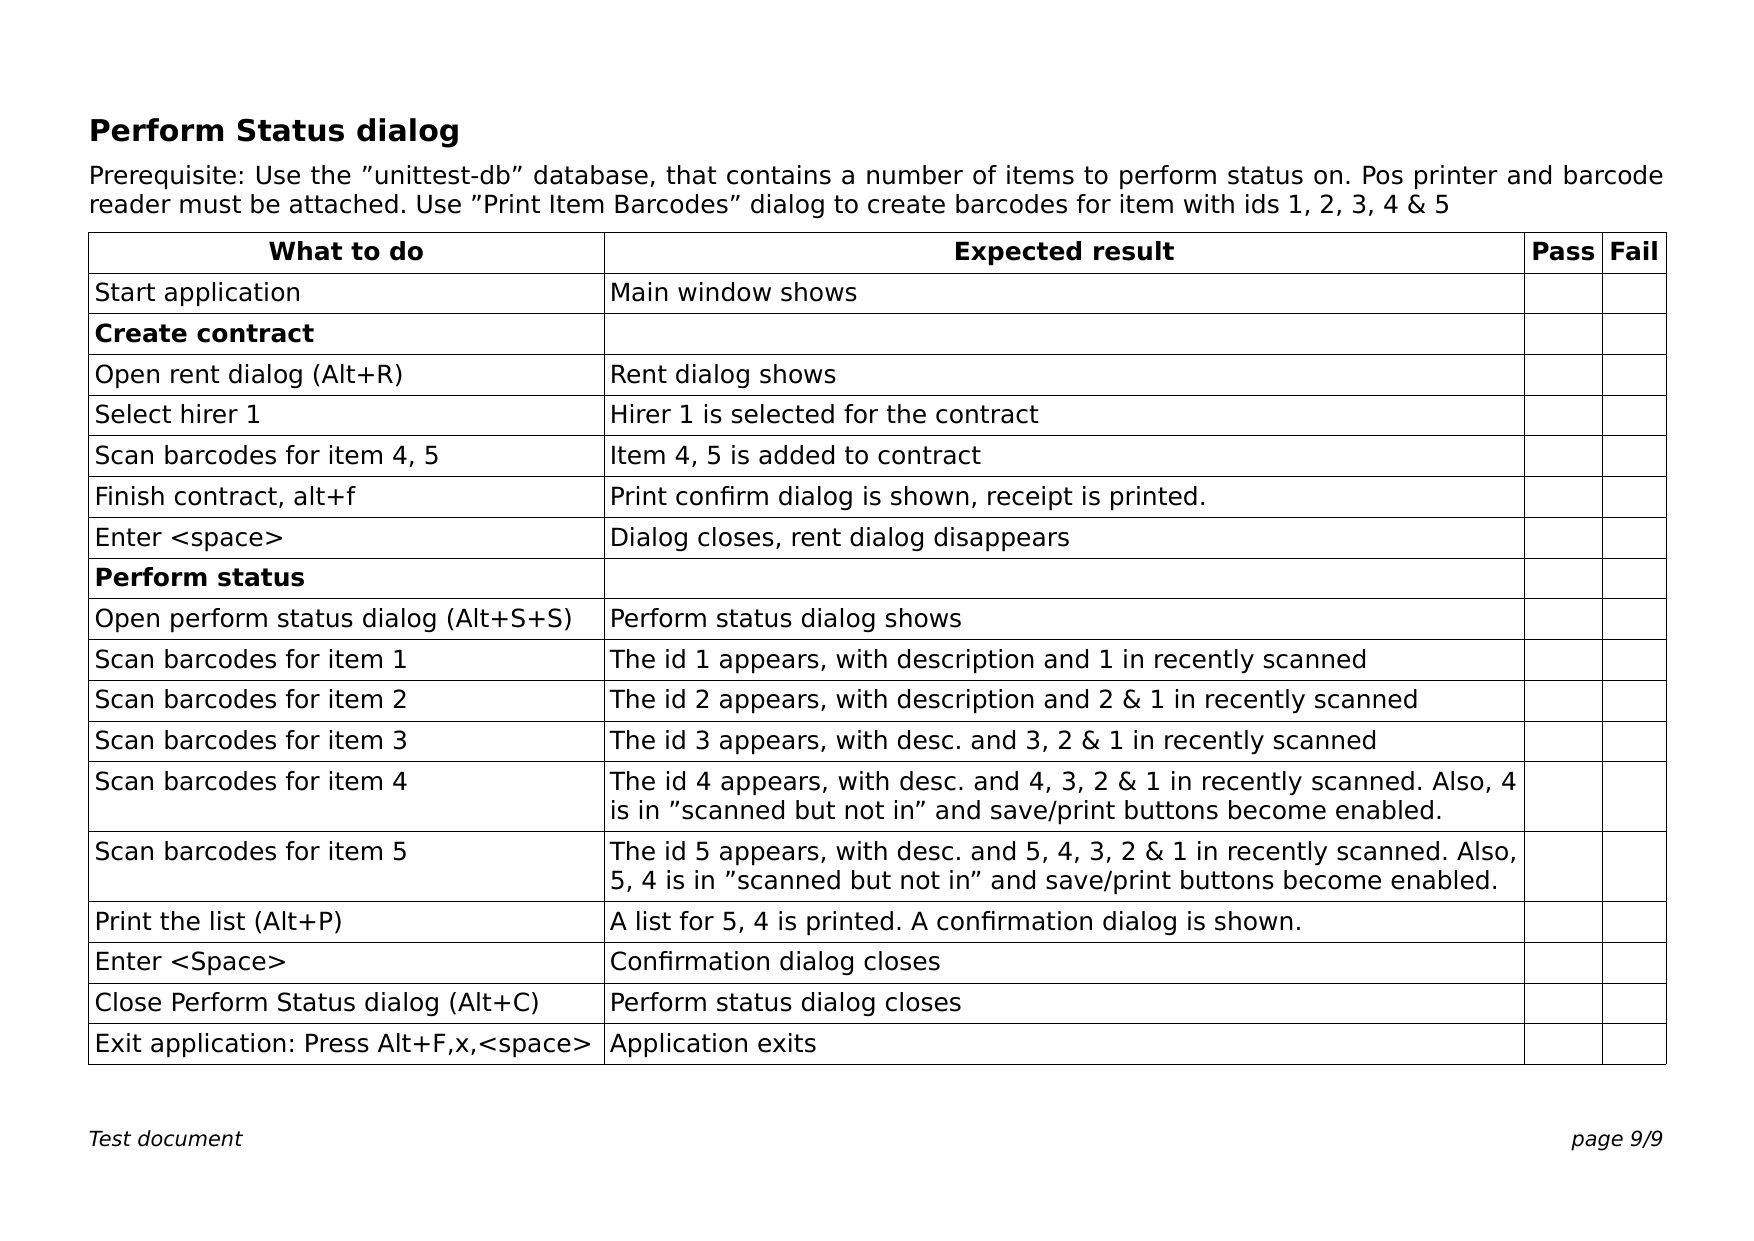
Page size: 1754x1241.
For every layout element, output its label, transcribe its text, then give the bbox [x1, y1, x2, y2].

table_cell [1603, 274, 1666, 313]
table_cell [1603, 355, 1666, 395]
table_cell Confirmation dialog closes [605, 943, 1524, 982]
table_cell [1603, 984, 1666, 1023]
table_cell [1525, 355, 1602, 395]
table_cell Scan barcodes for item 2 [89, 681, 604, 721]
table_cell [1525, 902, 1602, 942]
subtitle Perform Status dialog [88, 113, 1665, 148]
table_header What to do [89, 233, 604, 272]
table_cell [1525, 559, 1602, 598]
table_cell [1603, 1024, 1666, 1064]
table_cell [1603, 477, 1666, 517]
table_cell The id 2 appears, with description and 2 & 1 in recently scanned [605, 681, 1524, 721]
table_cell [1603, 762, 1666, 831]
table_cell Exit application: Press Alt+F,x,<space> [89, 1024, 604, 1064]
table_cell Print the list (Alt+P) [89, 902, 604, 942]
table_header Fail [1603, 233, 1666, 272]
table_cell [1525, 314, 1602, 354]
table_cell [1525, 762, 1602, 831]
table_cell The id 5 appears, with desc. and 5, 4, 3, 2 & 1 in recently scanned. Also, 5, 4 is in ”scanned but not in” and save/print buttons become enabled. [605, 832, 1524, 901]
table_cell Application exits [605, 1024, 1524, 1064]
table_cell [1525, 477, 1602, 517]
table_cell [1603, 396, 1666, 435]
table_cell Open perform status dialog (Alt+S+S) [89, 599, 604, 639]
table_cell [1525, 396, 1602, 435]
table_cell Scan barcodes for item 4, 5 [89, 436, 604, 476]
table_cell A list for 5, 4 is printed. A confirmation dialog is shown. [605, 902, 1524, 942]
table_cell [1603, 314, 1666, 354]
table_cell [1603, 436, 1666, 476]
table_cell The id 1 appears, with description and 1 in recently scanned [605, 640, 1524, 680]
table_cell Rent dialog shows [605, 355, 1524, 395]
table_cell [1525, 436, 1602, 476]
table_header Expected result [605, 233, 1524, 272]
table_cell Print confirm dialog is shown, receipt is printed. [605, 477, 1524, 517]
table_cell [1525, 518, 1602, 558]
table_cell Enter <space> [89, 518, 604, 558]
table_cell [1603, 599, 1666, 639]
table_cell Perform status dialog closes [605, 984, 1524, 1023]
table_cell [1525, 640, 1602, 680]
table_cell Start application [89, 274, 604, 313]
table_cell Perform status dialog shows [605, 599, 1524, 639]
table_cell The id 3 appears, with desc. and 3, 2 & 1 in recently scanned [605, 722, 1524, 761]
table_cell [605, 314, 1524, 354]
table_cell Perform status [89, 559, 604, 598]
table_cell Select hirer 1 [89, 396, 604, 435]
table_cell [1525, 984, 1602, 1023]
table_cell Finish contract, alt+f [89, 477, 604, 517]
table_cell Dialog closes, rent dialog disappears [605, 518, 1524, 558]
table_cell [1525, 722, 1602, 761]
table_cell [1525, 599, 1602, 639]
table_cell Scan barcodes for item 4 [89, 762, 604, 831]
table_cell [1603, 722, 1666, 761]
table_cell Enter <Space> [89, 943, 604, 982]
table_cell Scan barcodes for item 1 [89, 640, 604, 680]
table_cell [1603, 518, 1666, 558]
table_cell Close Perform Status dialog (Alt+C) [89, 984, 604, 1023]
table_cell Hirer 1 is selected for the contract [605, 396, 1524, 435]
table_cell [605, 559, 1524, 598]
table_cell [1525, 943, 1602, 982]
table_cell [1525, 1024, 1602, 1064]
table_cell [1525, 274, 1602, 313]
table_cell [1603, 832, 1666, 901]
table_cell Scan barcodes for item 5 [89, 832, 604, 901]
table_cell [1603, 640, 1666, 680]
table_cell [1603, 559, 1666, 598]
table_cell Create contract [89, 314, 604, 354]
table_cell [1603, 943, 1666, 982]
table_cell [1525, 832, 1602, 901]
table_cell Main window shows [605, 274, 1524, 313]
table_cell Item 4, 5 is added to contract [605, 436, 1524, 476]
table_cell Scan barcodes for item 3 [89, 722, 604, 761]
table_cell Open rent dialog (Alt+R) [89, 355, 604, 395]
table_cell [1603, 681, 1666, 721]
table_cell The id 4 appears, with desc. and 4, 3, 2 & 1 in recently scanned. Also, 4 is in ”scanned but not in” and save/print buttons become enabled. [605, 762, 1524, 831]
table_cell [1525, 681, 1602, 721]
text Prerequisite: Use the ”unittest-db” database, that contains a number of items to perform status on. Pos printer and barcode reader must be attached. Use ”Print Item Barcodes” dialog to create barcodes for item with ids 1, 2, 3, 4 & 5 [88, 161, 1665, 219]
table_header Pass [1525, 233, 1602, 272]
table_cell [1603, 902, 1666, 942]
